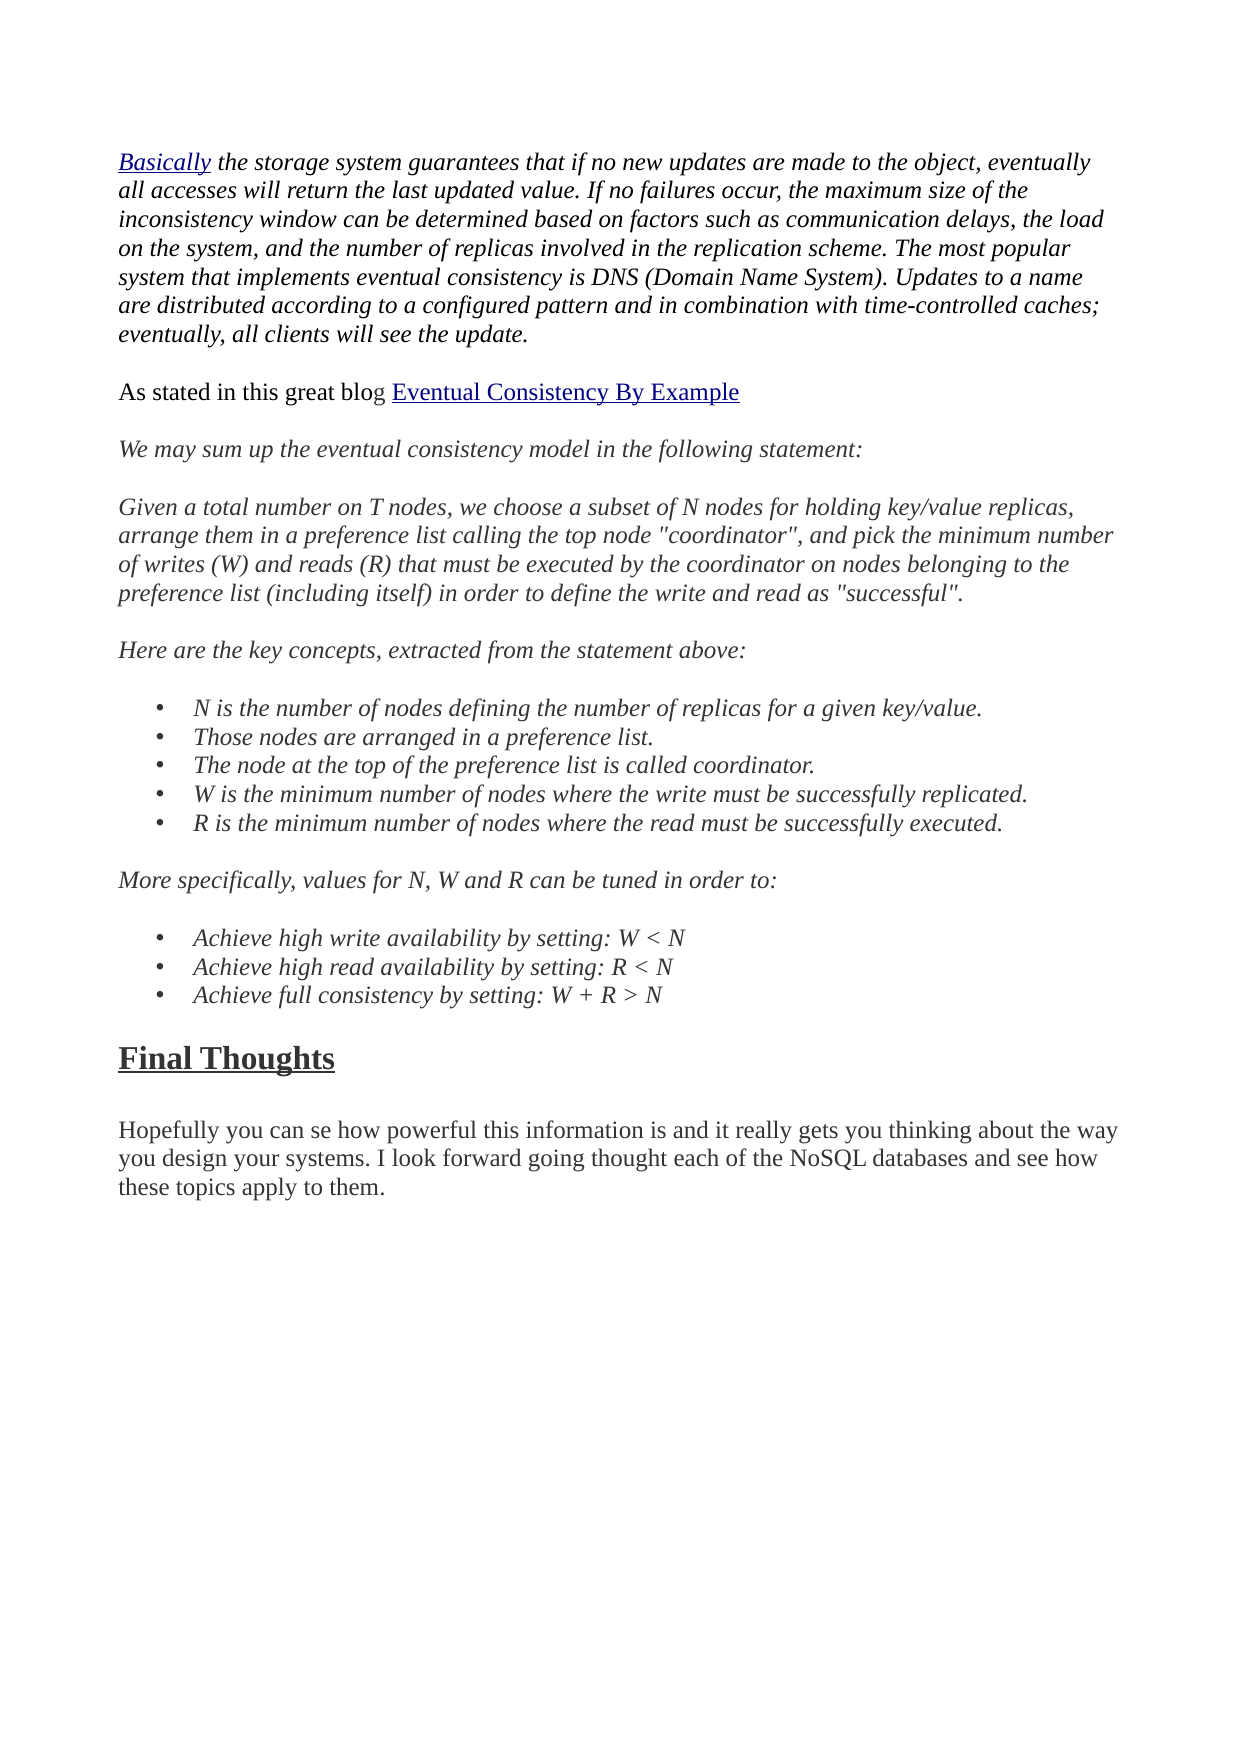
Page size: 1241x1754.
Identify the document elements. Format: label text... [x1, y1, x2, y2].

list Achieve high read availability by setting: R < N [156, 952, 1122, 981]
text More specifically, values for N, W and R can be tuned in order to: [118, 866, 1122, 894]
list Achieve high write availability by setting: W < N [156, 923, 1122, 952]
text Basically the storage system guarantees that if no new updates are made to the object, eventually all accesses will return the last updated value. If no failures occur, the maximum size of the inconsistency window can be determined based on factors such as communication delays, the load on the system, and the number of replicas involved in the replication scheme. The most popular system that implements eventual consistency is DNS (Domain Name System). Updates to a name are distributed according to a configured pattern and in combination with time-controlled caches; eventually, all clients will see the update. [118, 147, 1122, 348]
list W is the minimum number of nodes where the write must be successfully replicated. [156, 779, 1122, 808]
text Here are the key concepts, extracted from the statement above: [118, 636, 1122, 664]
text Final Thoughts [118, 1038, 1122, 1076]
text Hopefully you can se how powerful this information is and it really gets you thinking about the way you design your systems. I look forward going thought each of the NoSQL databases and see how these topics apply to them. [118, 1115, 1122, 1201]
list The node at the top of the preference list is called coordinator. [156, 751, 1122, 779]
text As stated in this great blog Eventual Consistency By Example [118, 377, 1122, 406]
text Given a total number on T nodes, we choose a subset of N nodes for holding key/value replicas, arrange them in a preference list calling the top node "coordinator", and pick the minimum number of writes (W) and reads (R) that must be executed by the coordinator on nodes belonging to the preference list (including itself) in order to define the write and read as "successful". [118, 492, 1122, 607]
list Those nodes are arranged in a preference list. [156, 722, 1122, 751]
list N is the number of nodes defining the number of replicas for a given key/value. [156, 693, 1122, 722]
list R is the minimum number of nodes where the read must be successfully executed. [156, 808, 1122, 837]
text We may sum up the eventual consistency model in the following statement: [118, 434, 1122, 463]
list Achieve full consistency by setting: W + R > N [156, 981, 1122, 1009]
